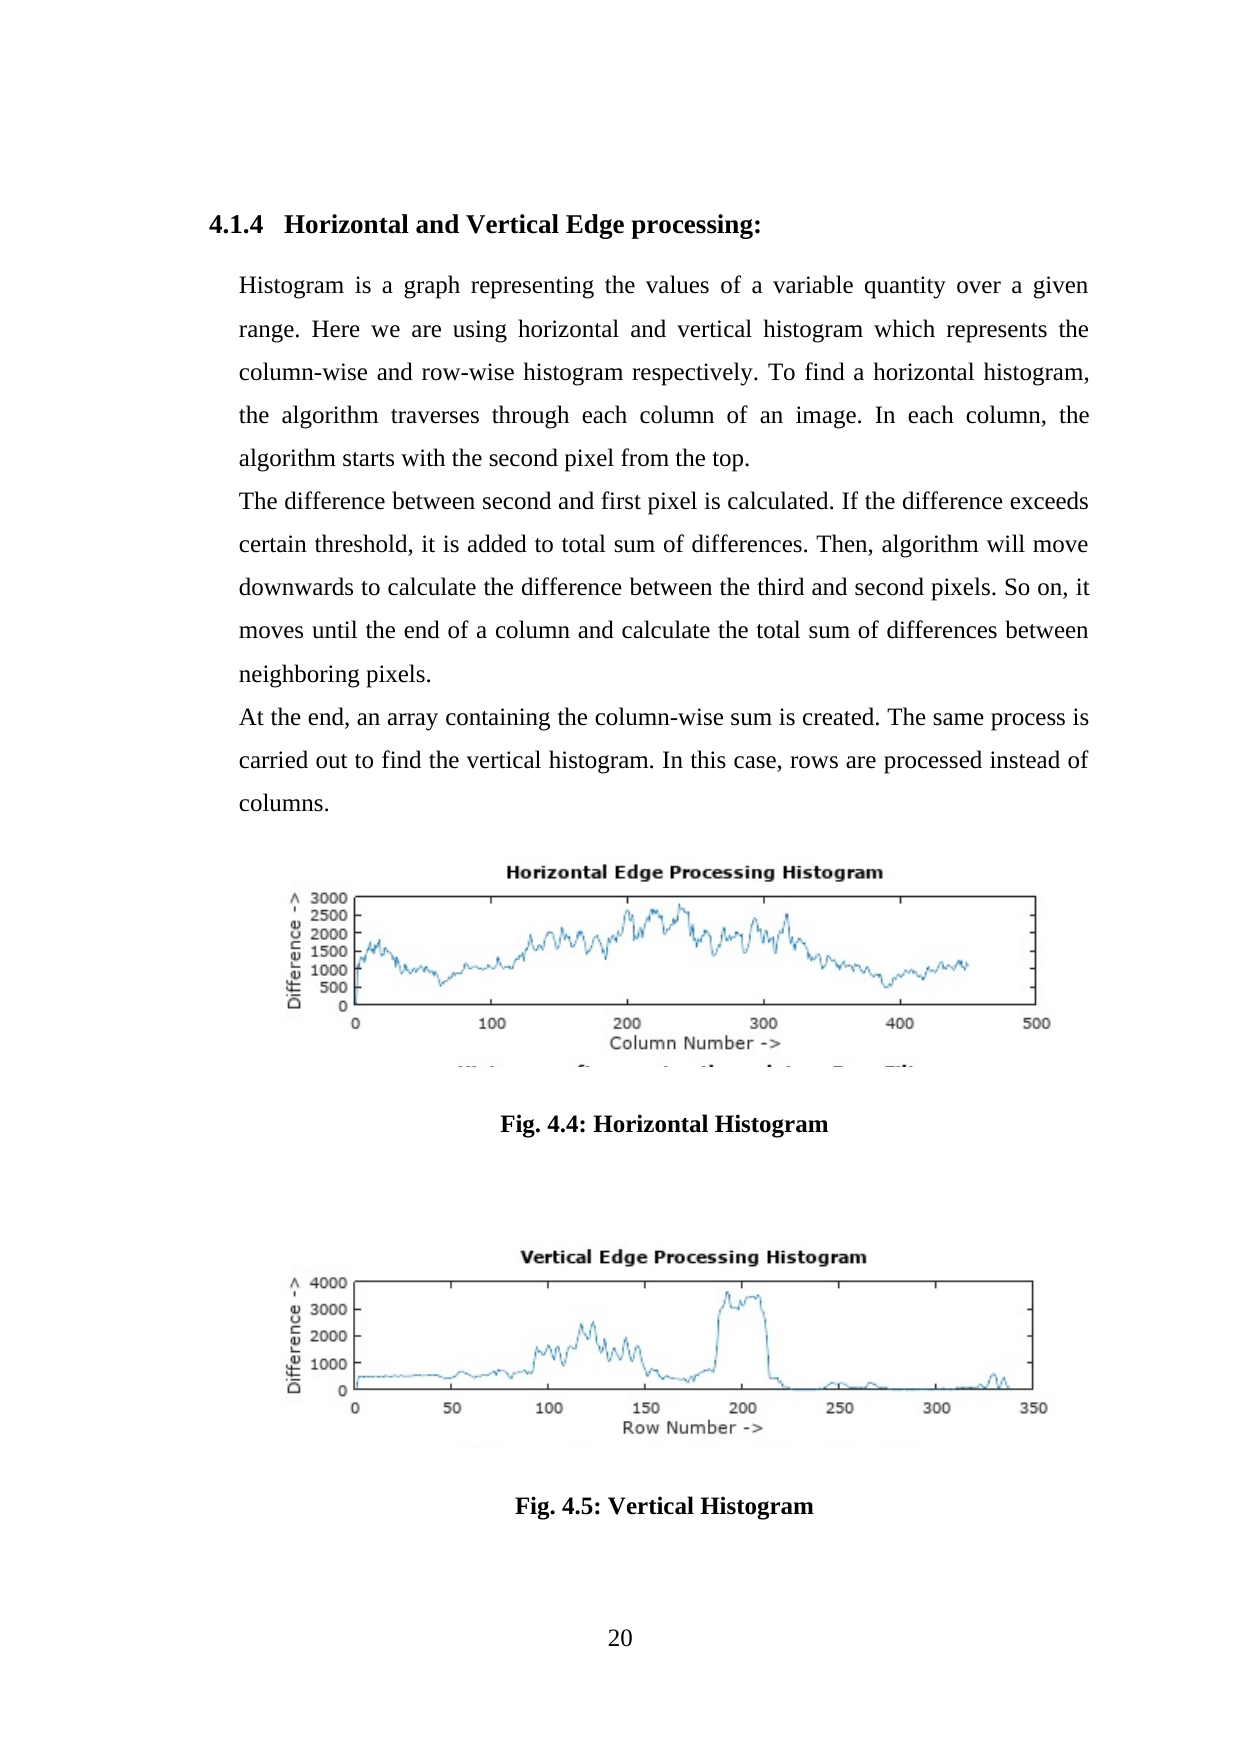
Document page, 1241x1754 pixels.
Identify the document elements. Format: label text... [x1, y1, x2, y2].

picture [241, 1238, 1115, 1449]
list Fig. 4.5: Vertical Histogram [239, 1491, 1090, 1520]
list Fig. 4.4: Horizontal Histogram [239, 1109, 1090, 1138]
list At the end, an array containing the column-wise sum is created. The same process is carried out to find the vertical histogram. In this case, rows are processed instead of columns. [239, 702, 1090, 817]
list Histogram is a graph representing the values of a variable quantity over a given range. Here we are using horizontal and vertical histogram which represents the column-wise and row-wise histogram respectively. To find a horizontal histogram, the algorithm traverses through each column of an image. In each column, the algorithm starts with the second pixel from the top. [239, 271, 1090, 472]
picture [241, 831, 1115, 1067]
list Horizontal and Vertical Edge processing: [209, 208, 1090, 239]
list The difference between second and first pixel is calculated. If the difference exceeds certain threshold, it is added to total sum of differences. Then, algorithm will move downwards to calculate the difference between the third and second pixels. So on, it moves until the end of a column and calculate the total sum of differences between neighboring pixels. [239, 486, 1090, 687]
